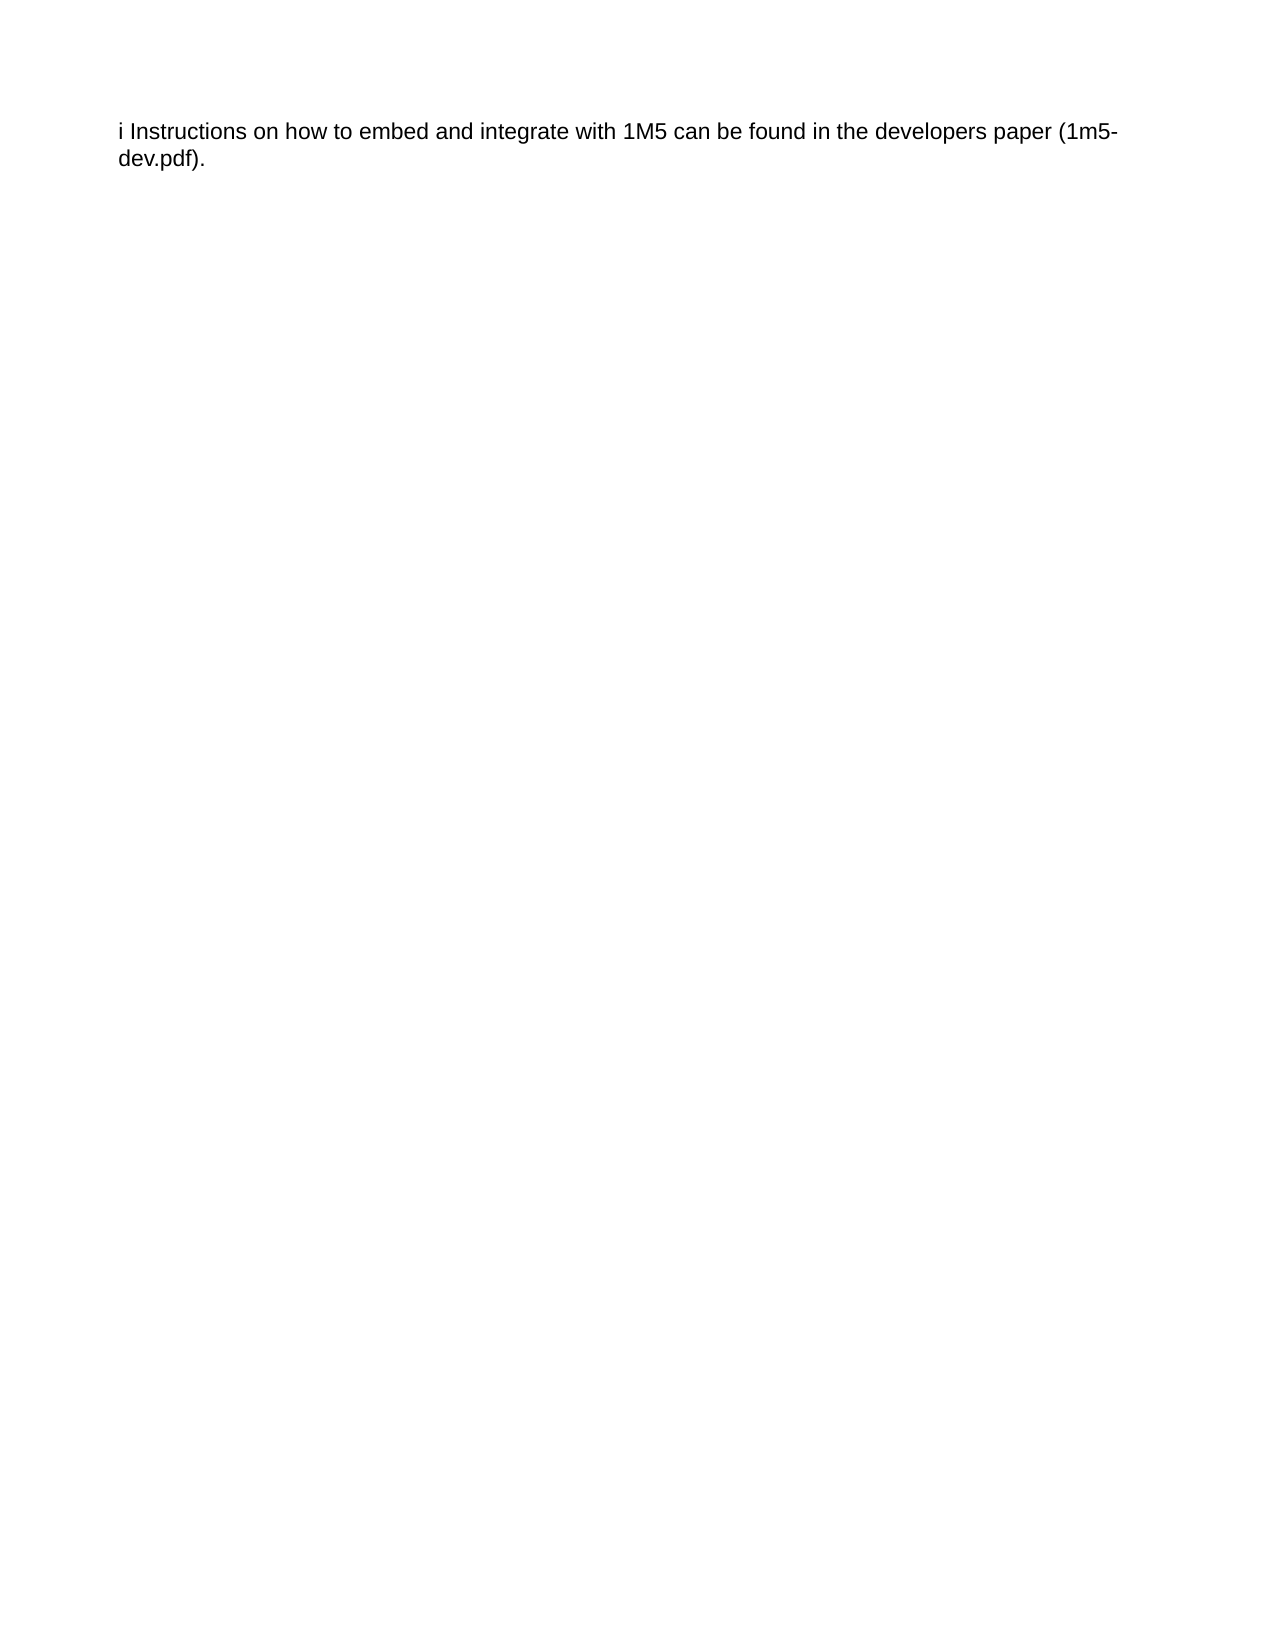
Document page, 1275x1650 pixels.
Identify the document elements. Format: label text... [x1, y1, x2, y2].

text Instructions on how to embed and integrate with 1M5 can be found in the developers paper (1m5-dev.pdf). [118, 118, 1157, 171]
